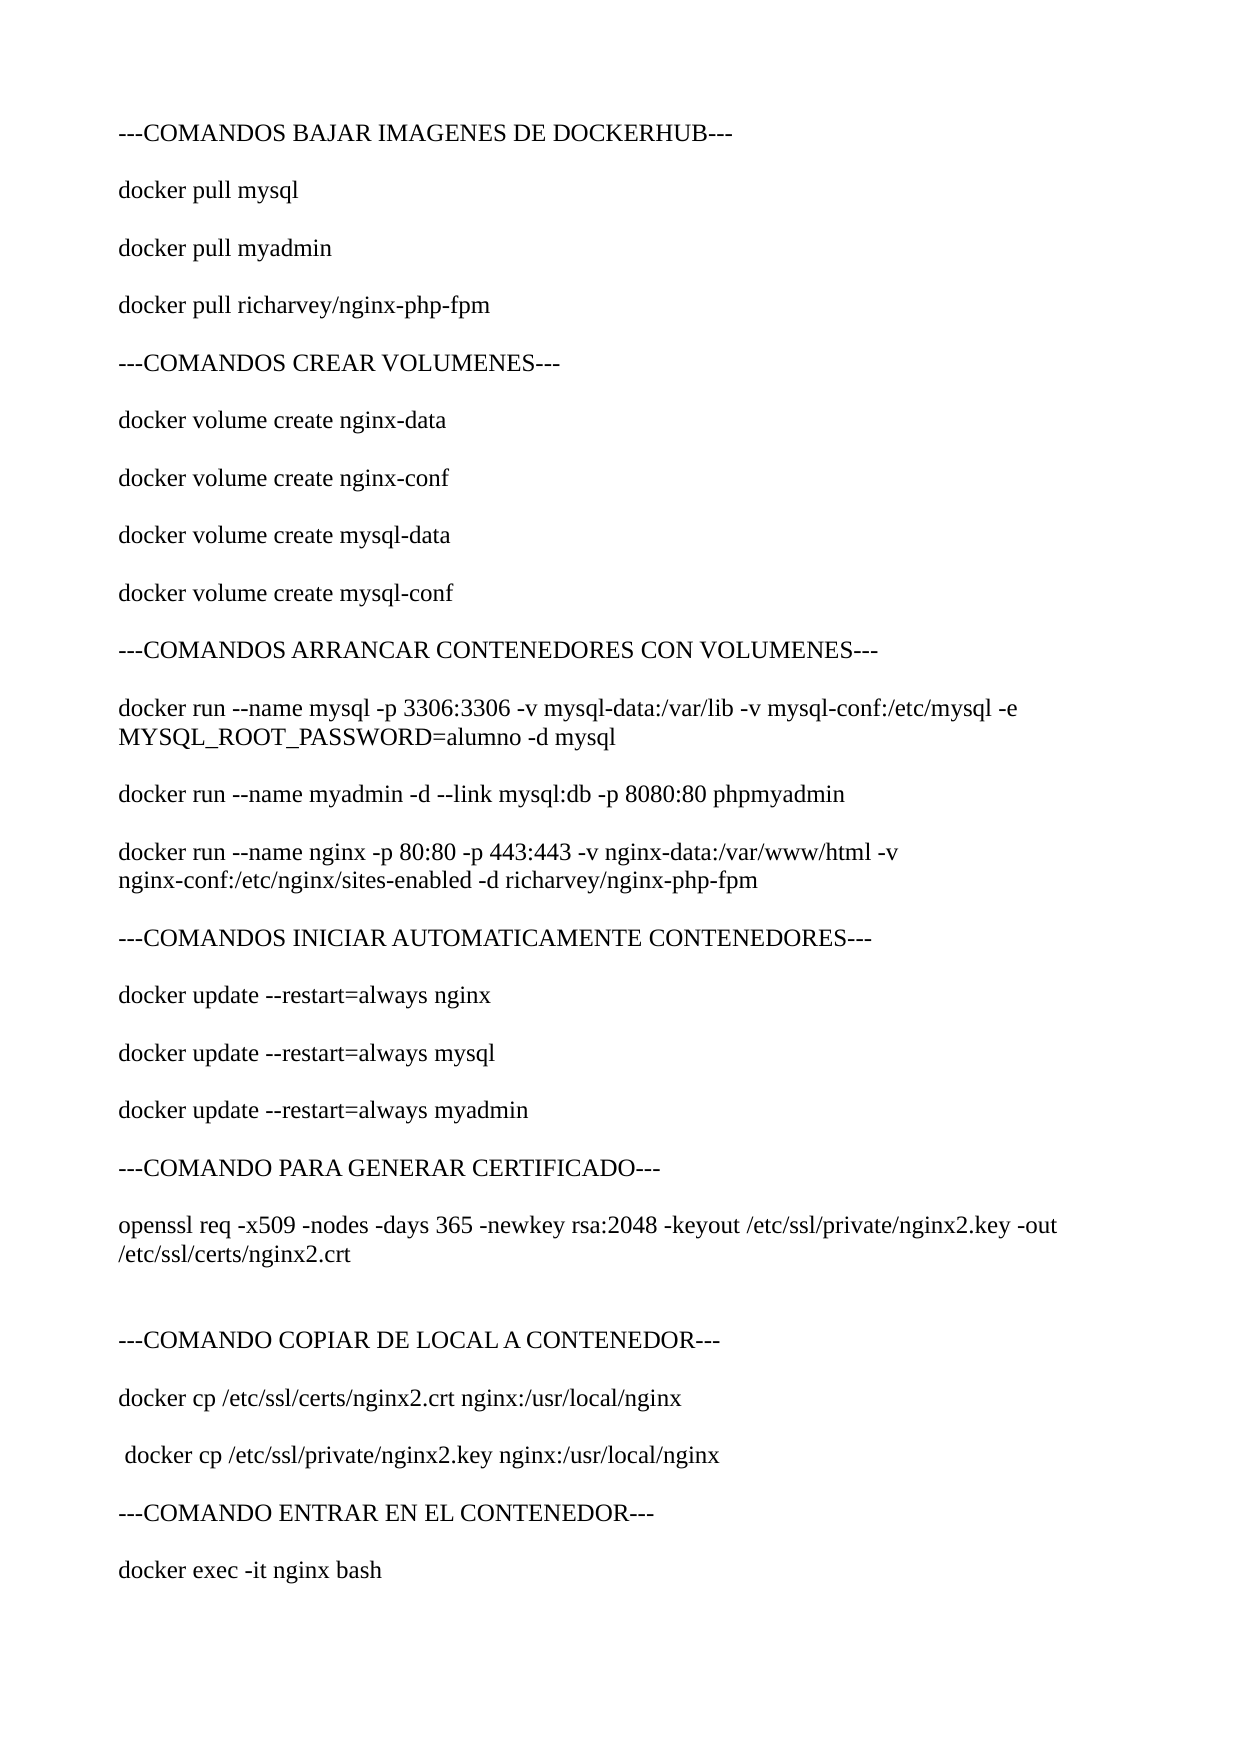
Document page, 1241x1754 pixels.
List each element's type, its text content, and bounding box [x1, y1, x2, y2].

text docker exec -it nginx bash [118, 1556, 1122, 1584]
text docker volume create mysql-data [118, 521, 1122, 549]
text docker volume create mysql-conf [118, 578, 1122, 607]
text ---COMANDOS ARRANCAR CONTENEDORES CON VOLUMENES--- [118, 636, 1122, 664]
text docker cp /etc/ssl/certs/nginx2.crt nginx:/usr/local/nginx [118, 1383, 1122, 1412]
text docker update --restart=always myadmin [118, 1096, 1122, 1124]
text docker update --restart=always mysql [118, 1038, 1122, 1067]
text docker pull richarvey/nginx-php-fpm [118, 291, 1122, 319]
text docker volume create nginx-data [118, 406, 1122, 434]
text docker volume create nginx-conf [118, 463, 1122, 492]
text ---COMANDO COPIAR DE LOCAL A CONTENEDOR--- [118, 1326, 1122, 1354]
text docker update --restart=always nginx [118, 981, 1122, 1009]
text docker run --name myadmin -d --link mysql:db -p 8080:80 phpmyadmin [118, 779, 1122, 808]
text openssl req -x509 -nodes -days 365 -newkey rsa:2048 -keyout /etc/ssl/private/nginx2.key -out /etc/ssl/certs/nginx2.crt [118, 1211, 1122, 1268]
text docker run --name nginx -p 80:80 -p 443:443 -v nginx-data:/var/www/html -v nginx-conf:/etc/nginx/sites-enabled -d richarvey/nginx-php-fpm [118, 837, 1122, 894]
text docker cp /etc/ssl/private/nginx2.key nginx:/usr/local/nginx [118, 1441, 1122, 1469]
text ---COMANDOS BAJAR IMAGENES DE DOCKERHUB--- [118, 118, 1122, 147]
text ---COMANDO ENTRAR EN EL CONTENEDOR--- [118, 1498, 1122, 1527]
text docker pull mysql [118, 176, 1122, 204]
text ---COMANDOS INICIAR AUTOMATICAMENTE CONTENEDORES--- [118, 923, 1122, 952]
text ---COMANDO PARA GENERAR CERTIFICADO--- [118, 1153, 1122, 1182]
text docker pull myadmin [118, 233, 1122, 262]
text docker run --name mysql -p 3306:3306 -v mysql-data:/var/lib -v mysql-conf:/etc/mysql -e MYSQL_ROOT_PASSWORD=alumno -d mysql [118, 693, 1122, 751]
text ---COMANDOS CREAR VOLUMENES--- [118, 348, 1122, 377]
